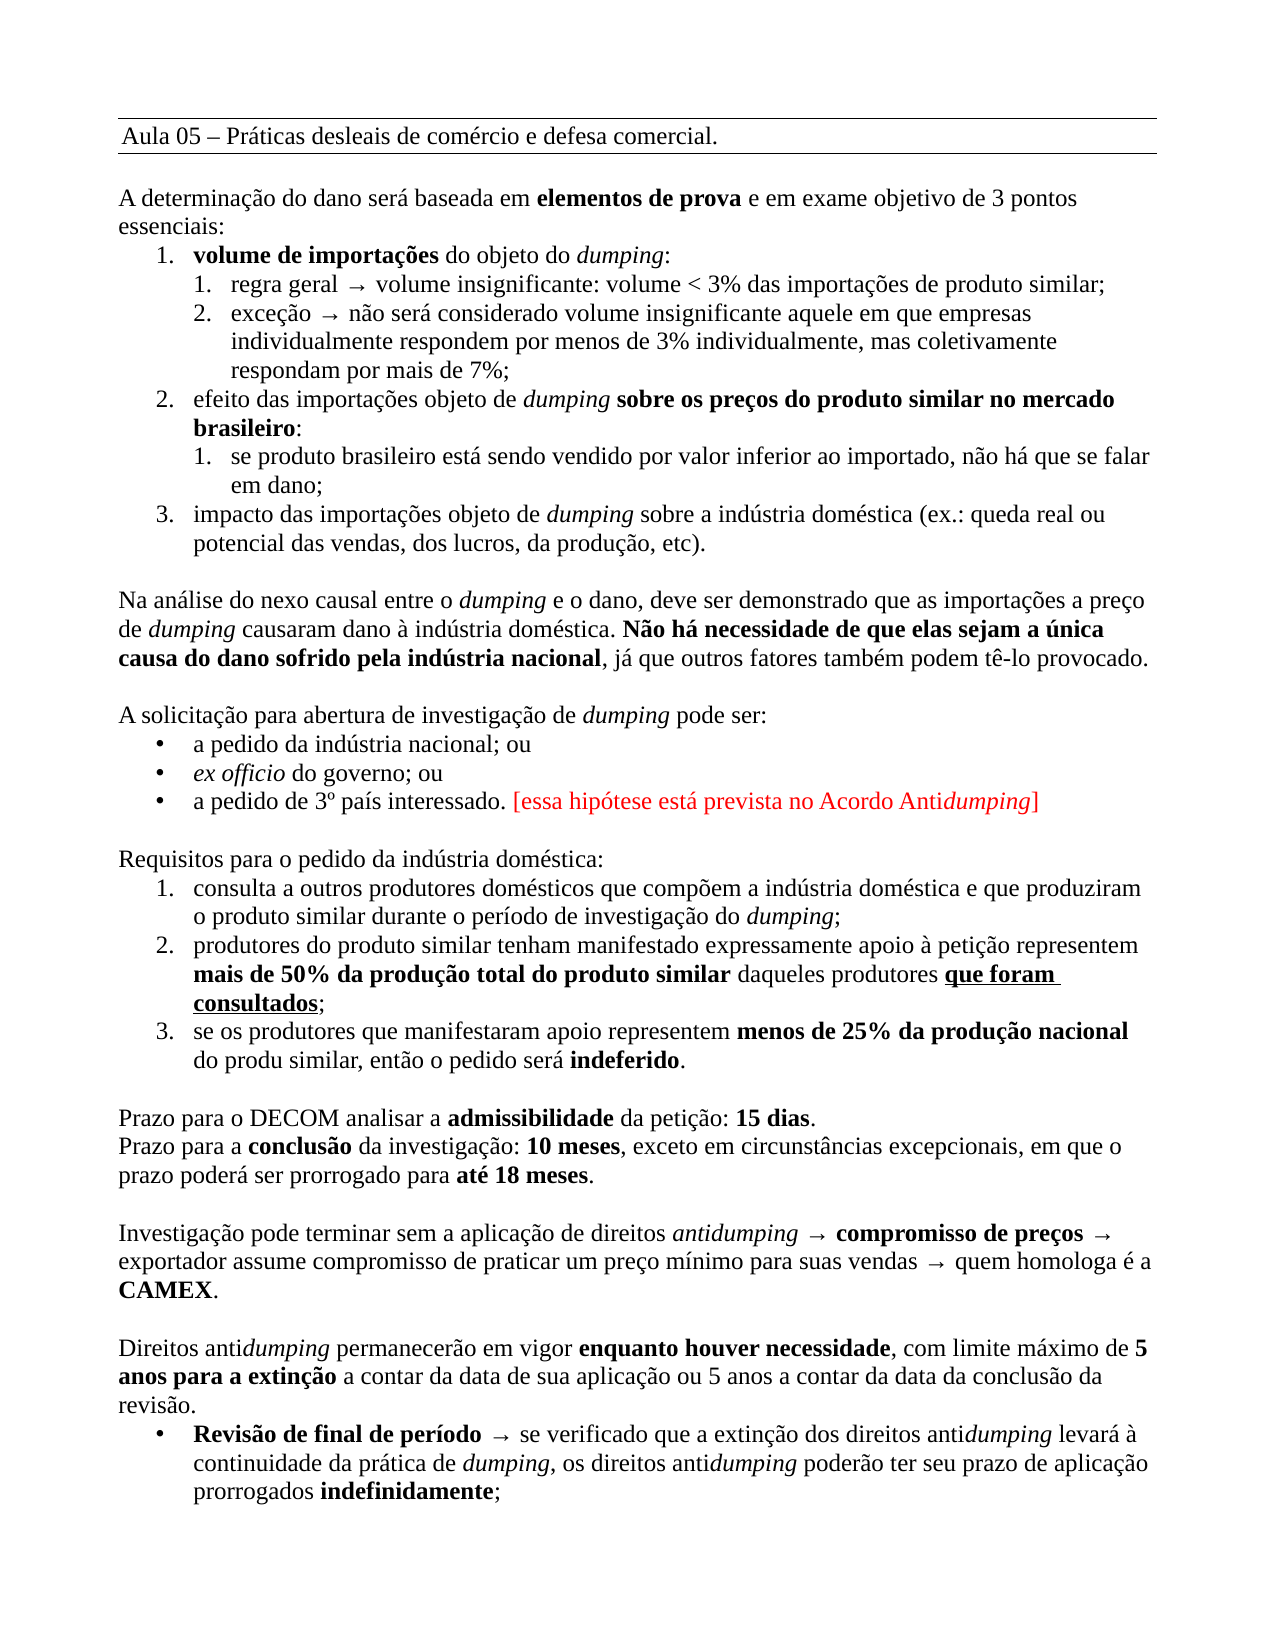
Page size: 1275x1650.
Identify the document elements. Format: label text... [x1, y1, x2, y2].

list ex officio do governo; ou [156, 758, 1157, 786]
text Prazo para a conclusão da investigação: 10 meses, exceto em circunstâncias excepcionais, em que o prazo poderá ser prorrogado para até 18 meses. [118, 1131, 1157, 1189]
list a pedido da indústria nacional; ou [156, 729, 1157, 758]
list efeito das importações objeto de dumping sobre os preços do produto similar no mercado brasileiro: [156, 384, 1157, 441]
list a pedido de 3º país interessado. [essa hipótese está prevista no Acordo Antidumping] [156, 786, 1157, 815]
list impacto das importações objeto de dumping sobre a indústria doméstica (ex.: queda real ou potencial das vendas, dos lucros, da produção, etc). [156, 499, 1157, 556]
text A solicitação para abertura de investigação de dumping pode ser: [118, 700, 1157, 729]
text Na análise do nexo causal entre o dumping e o dano, deve ser demonstrado que as importações a preço de dumping causaram dano à indústria doméstica. Não há necessidade de que elas sejam a única causa do dano sofrido pela indústria nacional, já que outros fatores também podem tê-lo provocado. [118, 585, 1157, 671]
text Direitos antidumping permanecerão em vigor enquanto houver necessidade, com limite máximo de 5 anos para a extinção a contar da data de sua aplicação ou 5 anos a contar da data da conclusão da revisão. [118, 1333, 1157, 1419]
list volume de importações do objeto do dumping: [156, 240, 1157, 269]
list consulta a outros produtores domésticos que compõem a indústria doméstica e que produziram o produto similar durante o período de investigação do dumping; [156, 873, 1157, 930]
list exceção → não será considerado volume insignificante aquele em que empresas individualmente respondem por menos de 3% individualmente, mas coletivamente respondam por mais de 7%; [193, 298, 1157, 384]
list se os produtores que manifestaram apoio representem menos de 25% da produção nacional do produ similar, então o pedido será indeferido. [156, 1016, 1157, 1074]
list produtores do produto similar tenham manifestado expressamente apoio à petição representem mais de 50% da produção total do produto similar daqueles produtores que foram consultados; [156, 930, 1157, 1016]
text Requisitos para o pedido da indústria doméstica: [118, 844, 1157, 873]
text Prazo para o DECOM analisar a admissibilidade da petição: 15 dias. [118, 1103, 1157, 1131]
text A determinação do dano será baseada em elementos de prova e em exame objetivo de 3 pontos essenciais: [118, 183, 1157, 240]
list Revisão de final de período → se verificado que a extinção dos direitos antidumping levará à continuidade da prática de dumping, os direitos antidumping poderão ter seu prazo de aplicação prorrogados indefinidamente; [156, 1419, 1157, 1505]
list regra geral → volume insignificante: volume < 3% das importações de produto similar; [193, 269, 1157, 298]
text Investigação pode terminar sem a aplicação de direitos antidumping → compromisso de preços → exportador assume compromisso de praticar um preço mínimo para suas vendas → quem homologa é a CAMEX. [118, 1218, 1157, 1304]
list se produto brasileiro está sendo vendido por valor inferior ao importado, não há que se falar em dano; [193, 441, 1157, 499]
